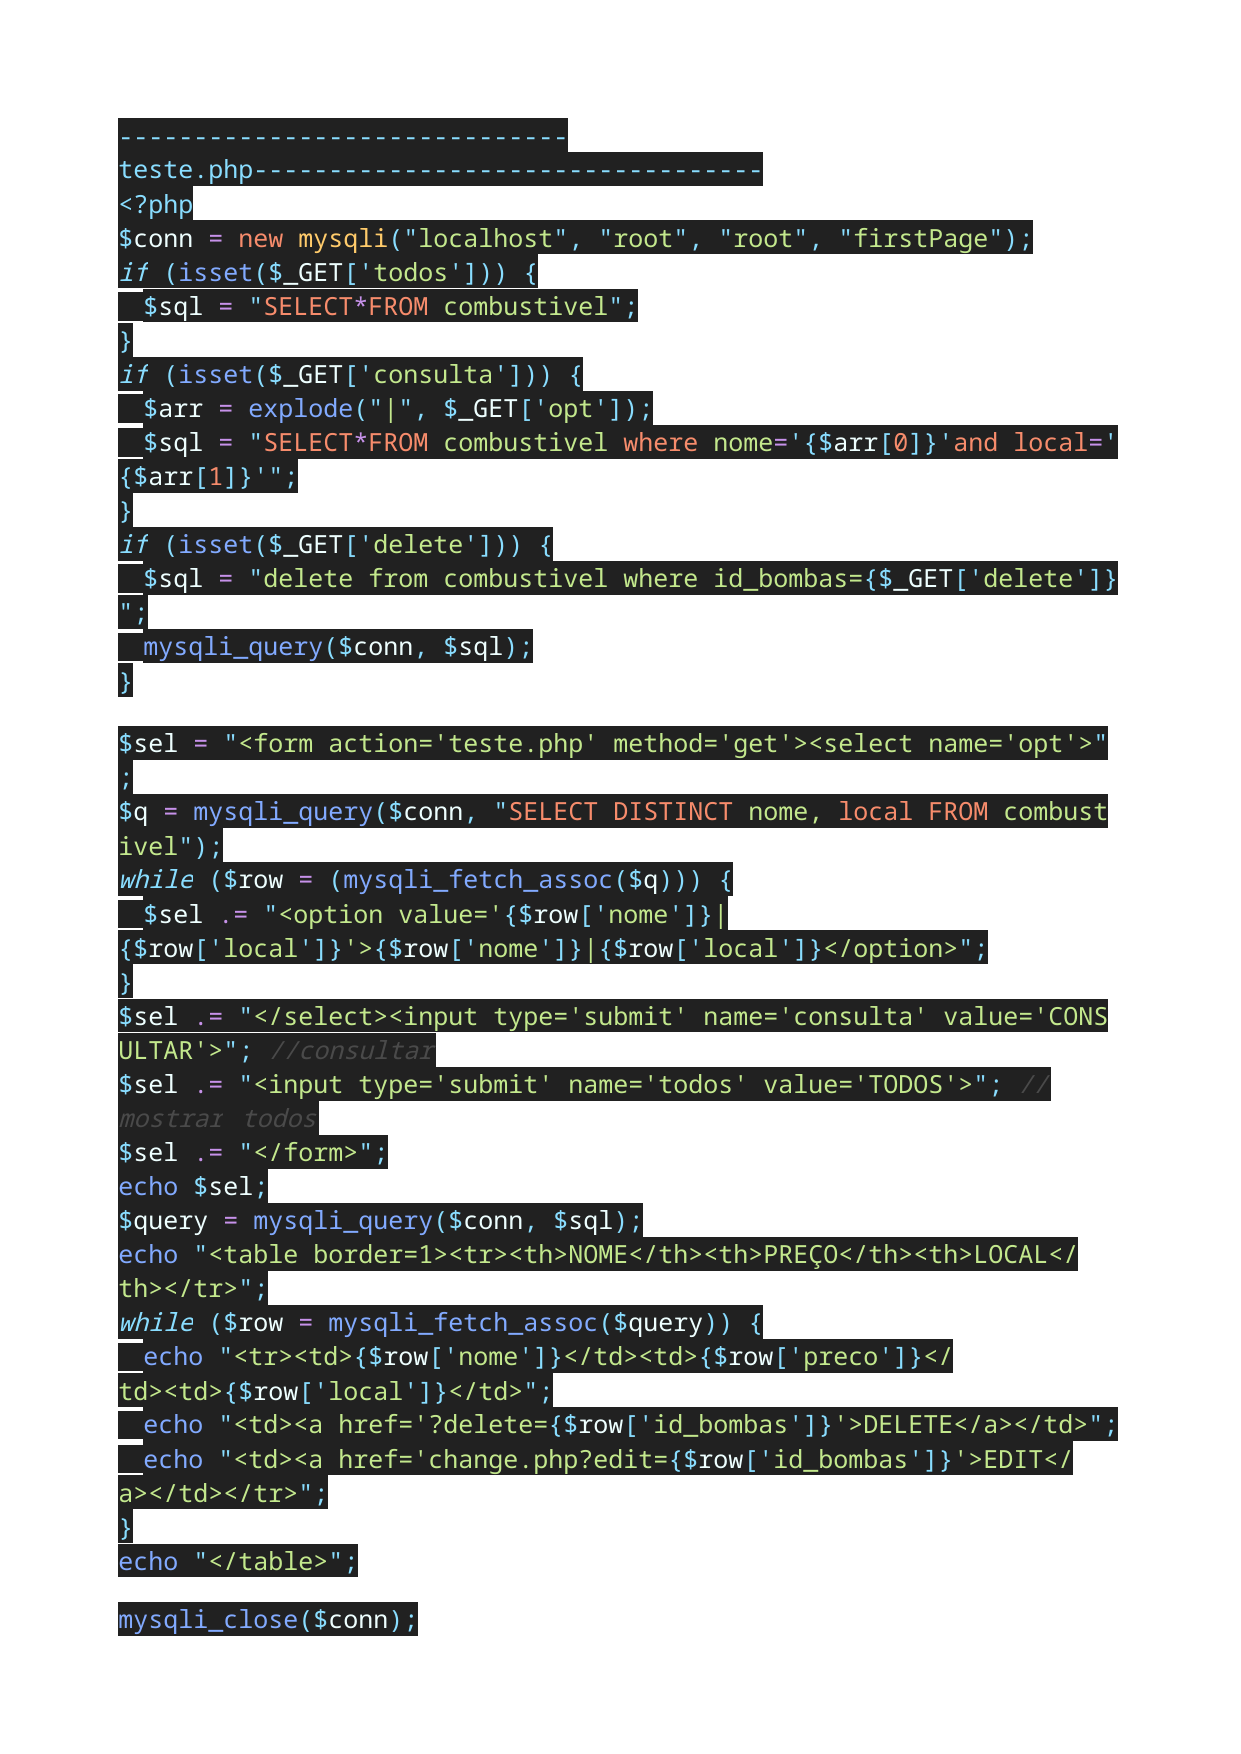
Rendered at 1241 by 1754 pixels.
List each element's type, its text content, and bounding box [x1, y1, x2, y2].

text } [118, 964, 1122, 998]
text while ($row = mysqli_fetch_assoc($query)) { [118, 1305, 1122, 1339]
text $sel .= "</select><input type='submit' name='consulta' value='CONSULTAR'>"; //consultar [118, 998, 1122, 1067]
text if (isset($_GET['consulta'])) { [118, 357, 1122, 391]
text $query = mysqli_query($conn, $sql); [118, 1203, 1122, 1237]
text echo "<table border=1><tr><th>NOME</th><th>PREÇO</th><th>LOCAL</th></tr>"; [118, 1237, 1122, 1305]
text echo "<td><a href='?delete={$row['id_bombas']}'>DELETE</a></td>"; [118, 1407, 1122, 1441]
text echo "<td><a href='change.php?edit={$row['id_bombas']}'>EDIT</a></td></tr>"; [118, 1441, 1122, 1509]
text while ($row = (mysqli_fetch_assoc($q))) { [118, 862, 1122, 896]
text <?php [118, 186, 1122, 220]
text $arr = explode("|", $_GET['opt']); [118, 391, 1122, 425]
text } [118, 493, 1122, 527]
text $sql = "SELECT*FROM combustivel"; [118, 288, 1122, 322]
text echo "<tr><td>{$row['nome']}</td><td>{$row['preco']}</td><td>{$row['local']}</td>"; [118, 1339, 1122, 1407]
text echo $sel; [118, 1169, 1122, 1203]
text } [118, 322, 1122, 357]
text } [118, 663, 1122, 697]
text $sql = "SELECT*FROM combustivel where nome='{$arr[0]}'and local='{$arr[1]}'"; [118, 425, 1122, 493]
text $sel .= "</form>"; [118, 1135, 1122, 1169]
text mysqli_close($conn); [118, 1602, 1122, 1636]
text echo "</table>"; [118, 1543, 1122, 1577]
text $sel .= "<option value='{$row['nome']}|{$row['local']}'>{$row['nome']}|{$row['local']}</option>"; [118, 896, 1122, 964]
text $sel .= "<input type='submit' name='todos' value='TODOS'>"; //mostrar todos [118, 1067, 1122, 1135]
text if (isset($_GET['todos'])) { [118, 254, 1122, 288]
text $q = mysqli_query($conn, "SELECT DISTINCT nome, local FROM combustivel"); [118, 794, 1122, 862]
text $sql = "delete from combustivel where id_bombas={$_GET['delete']}"; [118, 561, 1122, 629]
text mysqli_query($conn, $sql); [118, 629, 1122, 663]
text if (isset($_GET['delete'])) { [118, 527, 1122, 561]
text } [118, 1509, 1122, 1543]
text $conn = new mysqli("localhost", "root", "root", "firstPage"); [118, 220, 1122, 254]
text ------------------------------teste.php---------------------------------- [118, 118, 1122, 186]
text $sel = "<form action='teste.php' method='get'><select name='opt'>"; [118, 726, 1122, 794]
